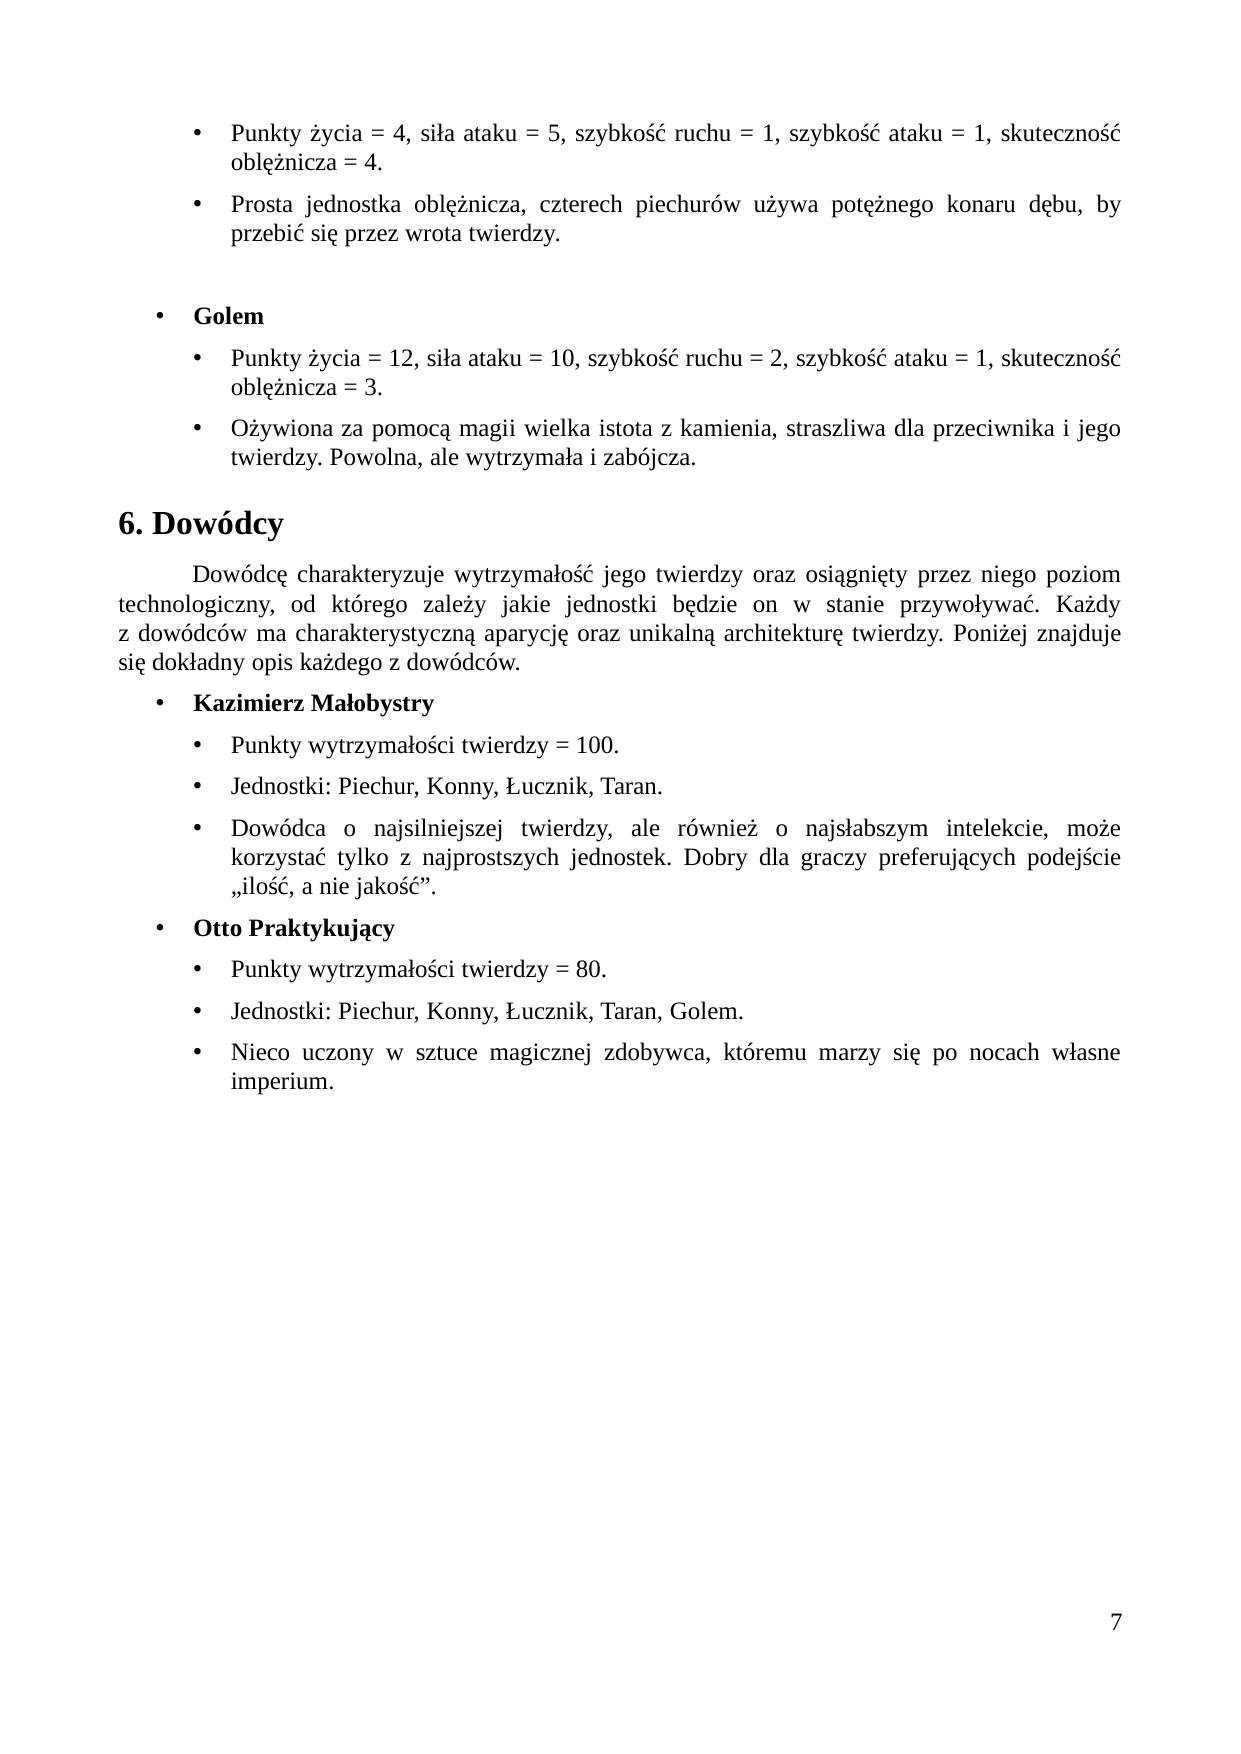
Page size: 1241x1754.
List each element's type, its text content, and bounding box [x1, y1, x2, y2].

list Punkty wytrzymałości twierdzy = 80. [193, 954, 1122, 983]
list Jednostki: Piechur, Konny, Łucznik, Taran, Golem. [193, 996, 1122, 1025]
list Punkty życia = 4, siła ataku = 5, szybkość ruchu = 1, szybkość ataku = 1, skuteczność oblężnicza = 4. [193, 118, 1122, 176]
list Ożywiona za pomocą magii wielka istota z kamienia, straszliwa dla przeciwnika i jego twierdzy. Powolna, ale wytrzymała i zabójcza. [193, 413, 1122, 471]
list Punkty wytrzymałości twierdzy = 100. [193, 730, 1122, 759]
list Nieco uczony w sztuce magicznej zdobywca, któremu marzy się po nocach własne imperium. [193, 1037, 1122, 1095]
list Kazimierz Małobystry [156, 688, 1122, 717]
list Otto Praktykujący [156, 912, 1122, 942]
list Dowódca o najsilniejszej twierdzy, ale również o najsłabszym intelekcie, może korzystać tylko z najprostszych jednostek. Dobry dla graczy preferujących podejście „ilość, a nie jakość”. [193, 813, 1122, 900]
subtitle 6. Dowódcy [118, 503, 1110, 541]
list Punkty życia = 12, siła ataku = 10, szybkość ruchu = 2, szybkość ataku = 1, skuteczność oblężnicza = 3. [193, 342, 1122, 401]
list Jednostki: Piechur, Konny, Łucznik, Taran. [193, 771, 1122, 800]
text Dowódcę charakteryzuje wytrzymałość jego twierdzy oraz osiągnięty przez niego poziom technologiczny, od którego zależy jakie jednostki będzie on w stanie przywoływać. Każdy z dowódców ma charakterystyczną aparycję oraz unikalną architekturę twierdzy. Poniżej znajduje się dokładny opis każdego z dowódców. [118, 559, 1122, 676]
list Prosta jednostka oblężnicza, czterech piechurów używa potężnego konaru dębu, by przebić się przez wrota twierdzy. [193, 189, 1122, 247]
list Golem [156, 301, 1122, 330]
